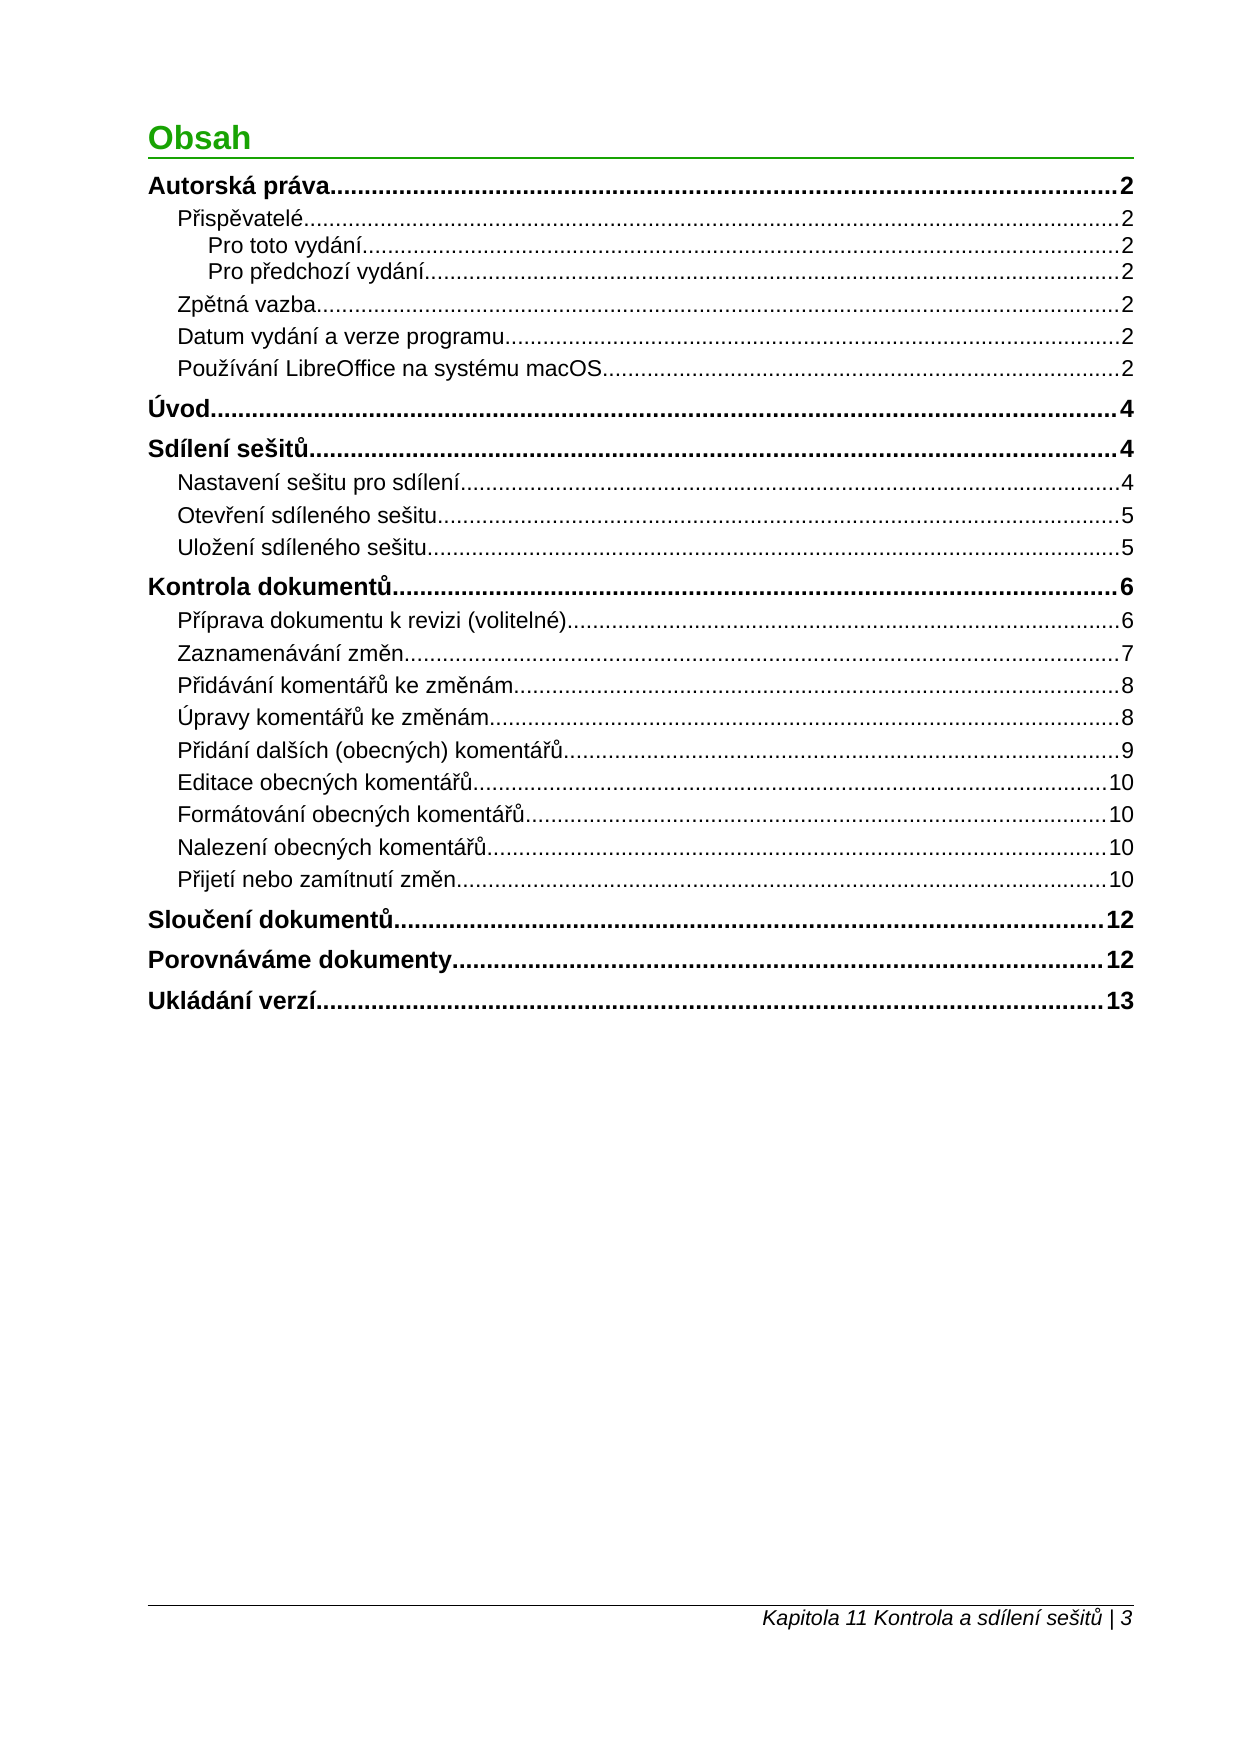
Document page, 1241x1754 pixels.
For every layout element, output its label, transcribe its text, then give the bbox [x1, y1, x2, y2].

text Autorská práva 2 [148, 171, 1134, 199]
text Přidávání komentářů ke změnám 8 [177, 672, 1134, 698]
subtitle Obsah [148, 118, 1134, 157]
text Otevření sdíleného sešitu 5 [177, 502, 1134, 528]
text Pro předchozí vydání 2 [208, 258, 1134, 284]
text Nastavení sešitu pro sdílení 4 [177, 469, 1134, 496]
text Uložení sdíleného sešitu 5 [177, 534, 1134, 560]
text Úvod 4 [148, 394, 1134, 422]
text Úpravy komentářů ke změnám 8 [177, 704, 1134, 731]
text Používání LibreOffice na systému macOS 2 [177, 355, 1134, 382]
text Přijetí nebo zamítnutí změn 10 [177, 866, 1134, 893]
text Zaznamenávání změn 7 [177, 639, 1134, 666]
text Sloučení dokumentů 12 [148, 904, 1134, 933]
text Formátování obecných komentářů 10 [177, 801, 1134, 828]
text Datum vydání a verze programu 2 [177, 323, 1134, 349]
text Editace obecných komentářů 10 [177, 769, 1134, 795]
text Kontrola dokumentů 6 [148, 572, 1134, 601]
text Zpětná vazba 2 [177, 291, 1134, 317]
text Přispěvatelé 2 [177, 205, 1134, 232]
text Ukládání verzí 13 [148, 986, 1134, 1015]
text Porovnáváme dokumenty 12 [148, 945, 1134, 974]
text Pro toto vydání 2 [208, 232, 1134, 258]
text Příprava dokumentu k revizi (volitelné) 6 [177, 607, 1134, 633]
text Přidání dalších (obecných) komentářů 9 [177, 737, 1134, 763]
text Sdílení sešitů 4 [148, 434, 1134, 463]
text Nalezení obecných komentářů 10 [177, 834, 1134, 860]
